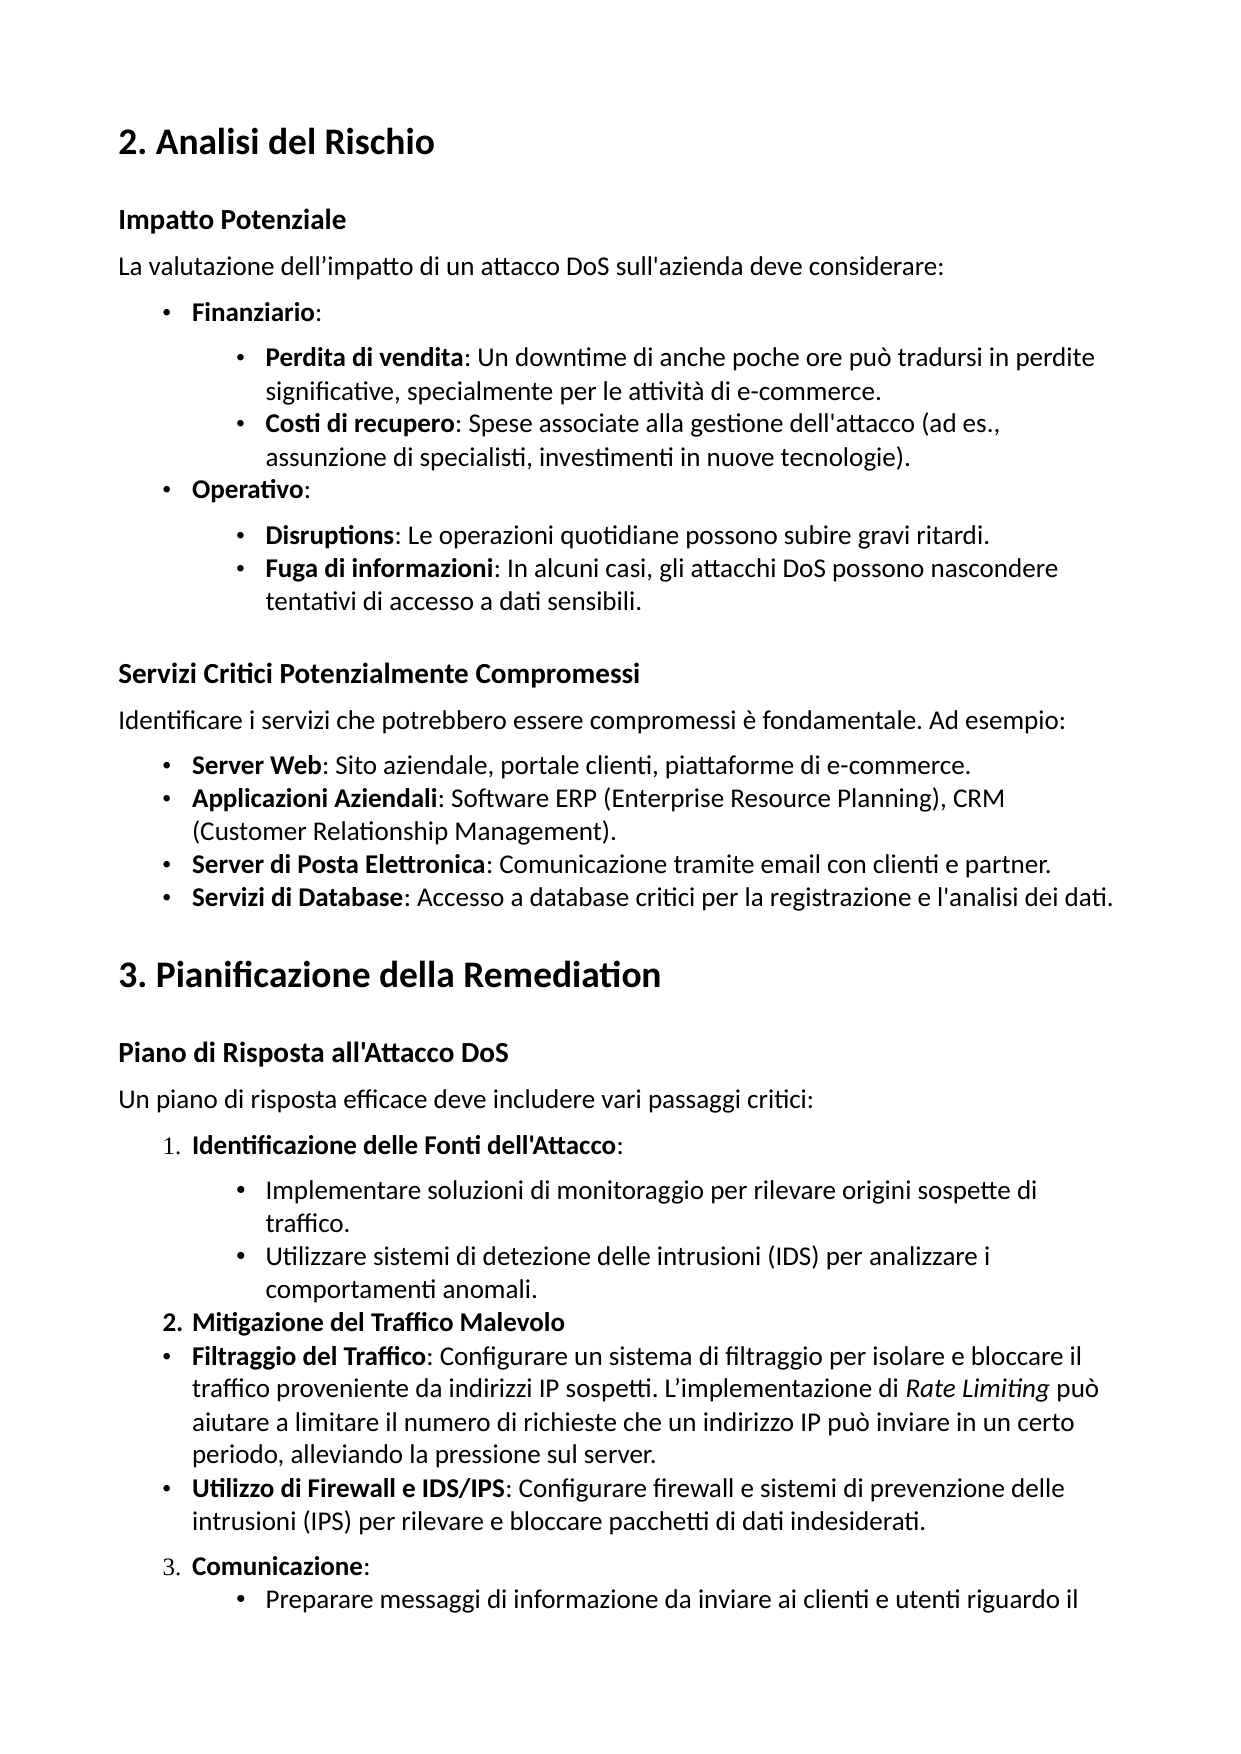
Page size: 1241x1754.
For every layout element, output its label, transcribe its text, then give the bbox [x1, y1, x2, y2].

list Operativo: [162, 473, 1122, 506]
list Servizi di Database: Accesso a database critici per la registrazione e l'analisi dei dati. [162, 881, 1122, 913]
list Fuga di informazioni: In alcuni casi, gli attacchi DoS possono nascondere tentativi di accesso a dati sensibili. [236, 551, 1122, 617]
list Mitigazione del Traffico Malevolo [162, 1306, 1122, 1339]
subtitle Piano di Risposta all'Attacco DoS [118, 1034, 1122, 1070]
subtitle 2. Analisi del Rischio [118, 118, 1122, 164]
list Filtraggio del Traffico: Configurare un sistema di filtraggio per isolare e bloccare il traffico proveniente da indirizzi IP sospetti. L’implementazione di Rate Limiting può aiutare a limitare il numero di richieste che un indirizzo IP può inviare in un certo periodo, alleviando la pressione sul server. [162, 1339, 1122, 1471]
text Identificare i servizi che potrebbero essere compromessi è fondamentale. Ad esempio: [118, 703, 1122, 736]
list Preparare messaggi di informazione da inviare ai clienti e utenti riguardo il [236, 1582, 1122, 1615]
subtitle Impatto Potenziale [118, 201, 1122, 237]
list Disruptions: Le operazioni quotidiane possono subire gravi ritardi. [236, 518, 1122, 551]
list Applicazioni Aziendali: Software ERP (Enterprise Resource Planning), CRM (Customer Relationship Management). [162, 781, 1122, 847]
text La valutazione dell’impatto di un attacco DoS sull'azienda deve considerare: [118, 249, 1122, 283]
list Perdita di vendita: Un downtime di anche poche ore può tradursi in perdite significative, specialmente per le attività di e-commerce. [236, 341, 1122, 407]
list Comunicazione: [162, 1549, 1122, 1582]
list Utilizzo di Firewall e IDS/IPS: Configurare firewall e sistemi di prevenzione delle intrusioni (IPS) per rilevare e bloccare pacchetti di dati indesiderati. [162, 1471, 1122, 1537]
list Implementare soluzioni di monitoraggio per rilevare origini sospette di traffico. [236, 1173, 1122, 1239]
list Identificazione delle Fonti dell'Attacco: [162, 1128, 1122, 1161]
list Finanziario: [162, 295, 1122, 328]
list Server di Posta Elettronica: Comunicazione tramite email con clienti e partner. [162, 847, 1122, 881]
subtitle Servizi Critici Potenzialmente Compromessi [118, 655, 1122, 690]
list Server Web: Sito aziendale, portale clienti, piattaforme di e-commerce. [162, 748, 1122, 781]
list Utilizzare sistemi di detezione delle intrusioni (IDS) per analizzare i comportamenti anomali. [236, 1239, 1122, 1306]
subtitle 3. Pianificazione della Remediation [118, 951, 1122, 997]
text Un piano di risposta efficace deve includere vari passaggi critici: [118, 1082, 1122, 1116]
list Costi di recupero: Spese associate alla gestione dell'attacco (ad es., assunzione di specialisti, investimenti in nuove tecnologie). [236, 407, 1122, 473]
